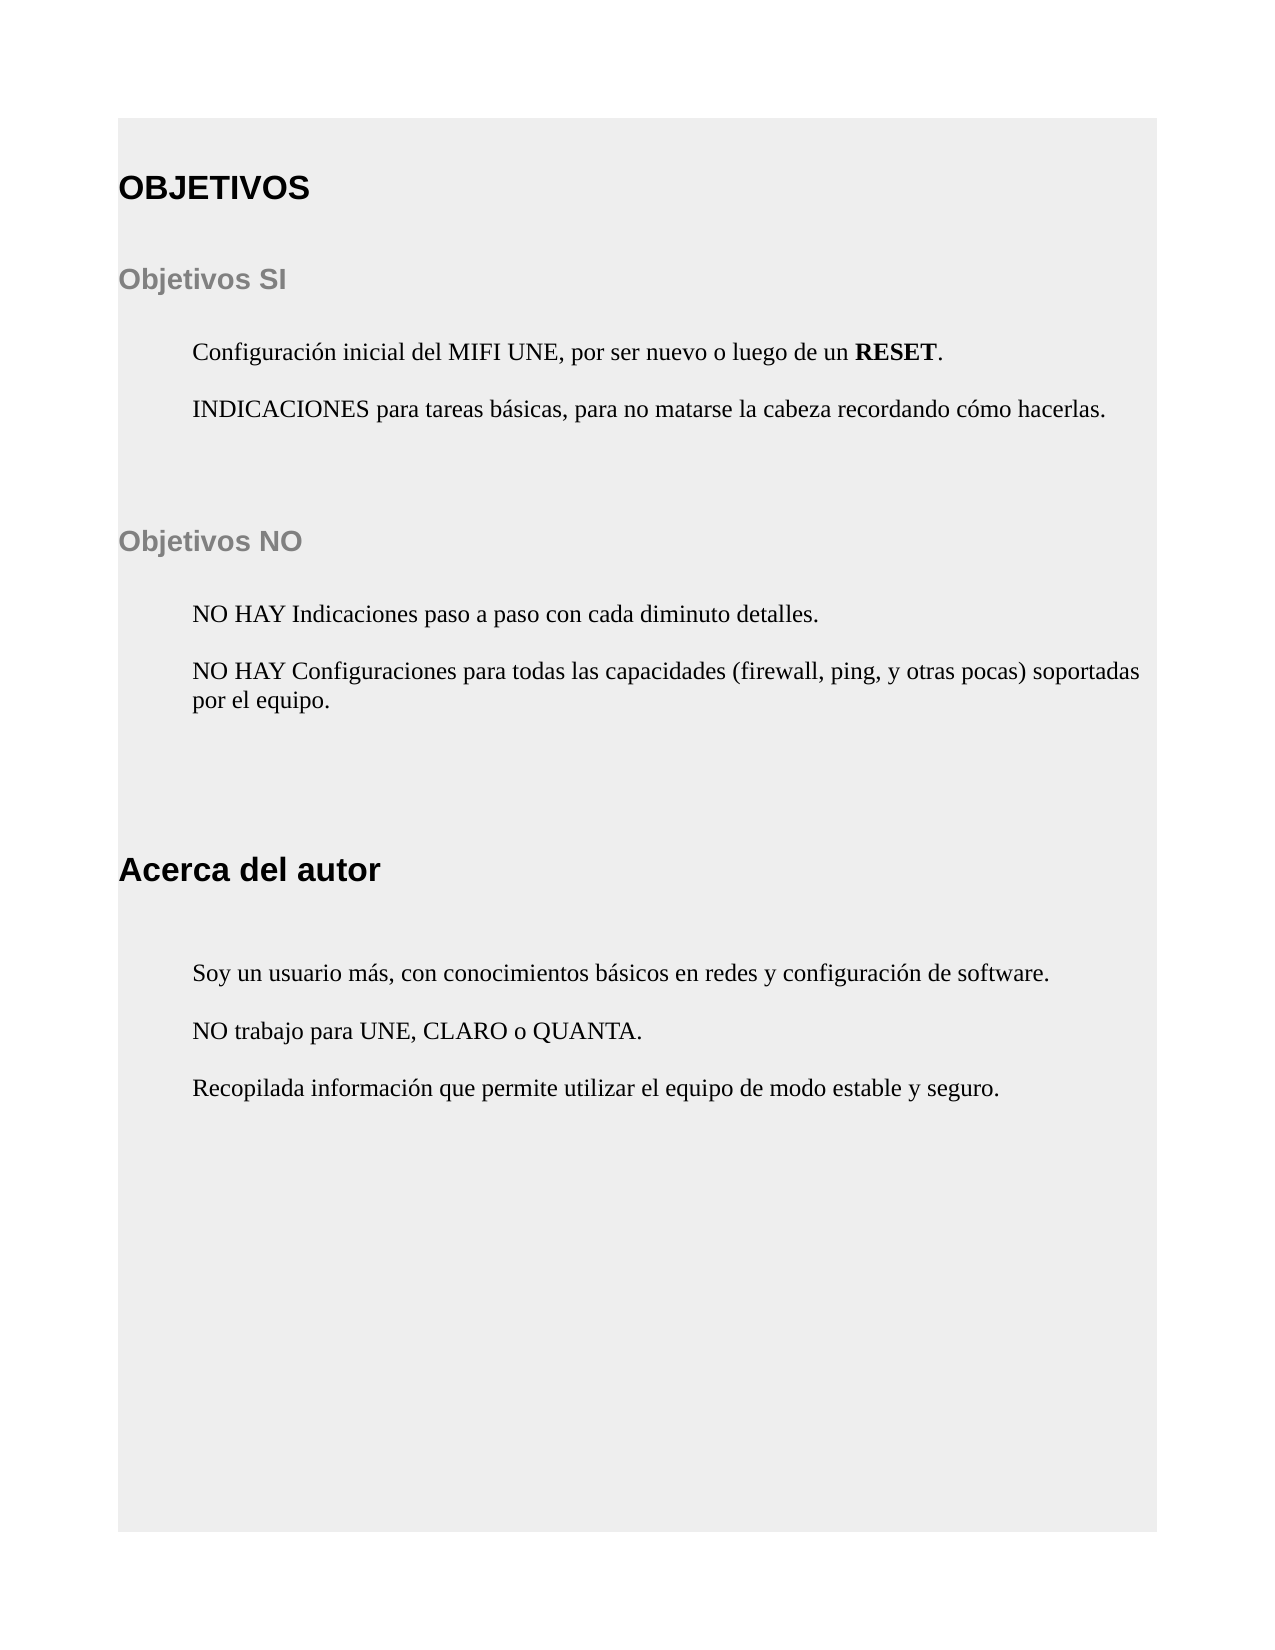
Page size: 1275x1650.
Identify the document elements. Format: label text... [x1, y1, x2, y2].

text Configuración inicial del MIFI UNE, por ser nuevo o luego de un RESET. [192, 337, 1157, 366]
text NO HAY Indicaciones paso a paso con cada diminuto detalles. [192, 599, 1157, 628]
text Soy un usuario más, con conocimientos básicos en redes y configuración de software. [192, 958, 1157, 987]
subtitle Objetivos SI [118, 262, 1157, 296]
text Recopilada información que permite utilizar el equipo de modo estable y seguro. [192, 1073, 1157, 1102]
text NO HAY Configuraciones para todas las capacidades (firewall, ping, y otras pocas) soportadas por el equipo. [192, 656, 1157, 714]
text NO trabajo para UNE, CLARO o QUANTA. [192, 1016, 1157, 1044]
subtitle Objetivos NO [118, 524, 1157, 558]
text INDICACIONES para tareas básicas, para no matarse la cabeza recordando cómo hacerlas. [192, 394, 1157, 423]
subtitle OBJETIVOS [118, 168, 1157, 206]
subtitle Acerca del autor [118, 850, 1157, 888]
